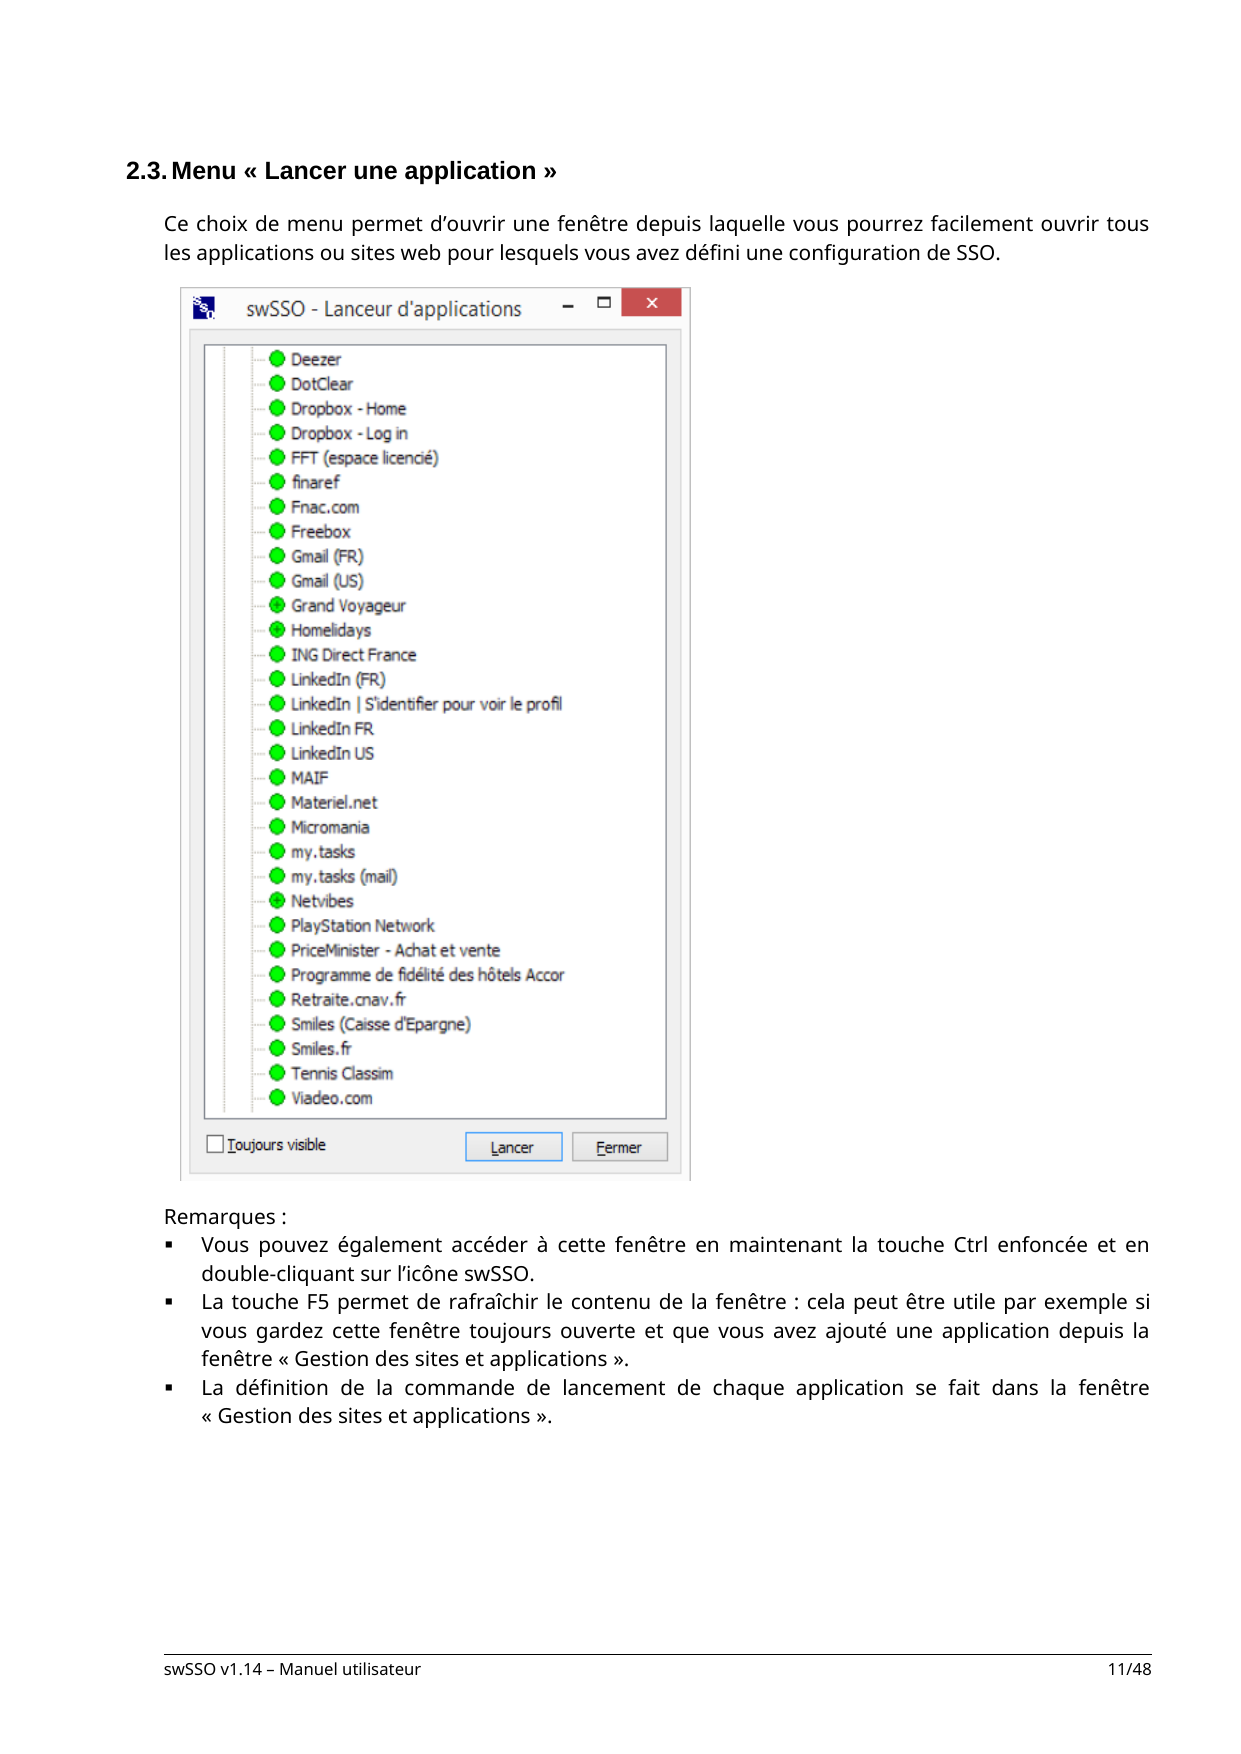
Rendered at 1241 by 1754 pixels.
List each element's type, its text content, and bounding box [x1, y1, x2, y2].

text Ce choix de menu permet d’ouvrir une fenêtre depuis laquelle vous pourrez facilement ouvrir tous les applications ou sites web pour lesquels vous avez défini une configuration de SSO. [164, 209, 1152, 266]
list La définition de la commande de lancement de chaque application se fait dans la fenêtre « Gestion des sites et applications ». [164, 1373, 1152, 1430]
subtitle Menu « Lancer une application » [126, 156, 1152, 184]
text Remarques : [164, 1202, 1152, 1231]
list La touche F5 permet de rafraîchir le contenu de la fenêtre : cela peut être utile par exemple si vous gardez cette fenêtre toujours ouverte et que vous avez ajouté une application depuis la fenêtre « Gestion des sites et applications ». [164, 1287, 1152, 1373]
list Vous pouvez également accéder à cette fenêtre en maintenant la touche Ctrl enfoncée et en double-cliquant sur l’icône swSSO. [164, 1231, 1152, 1287]
